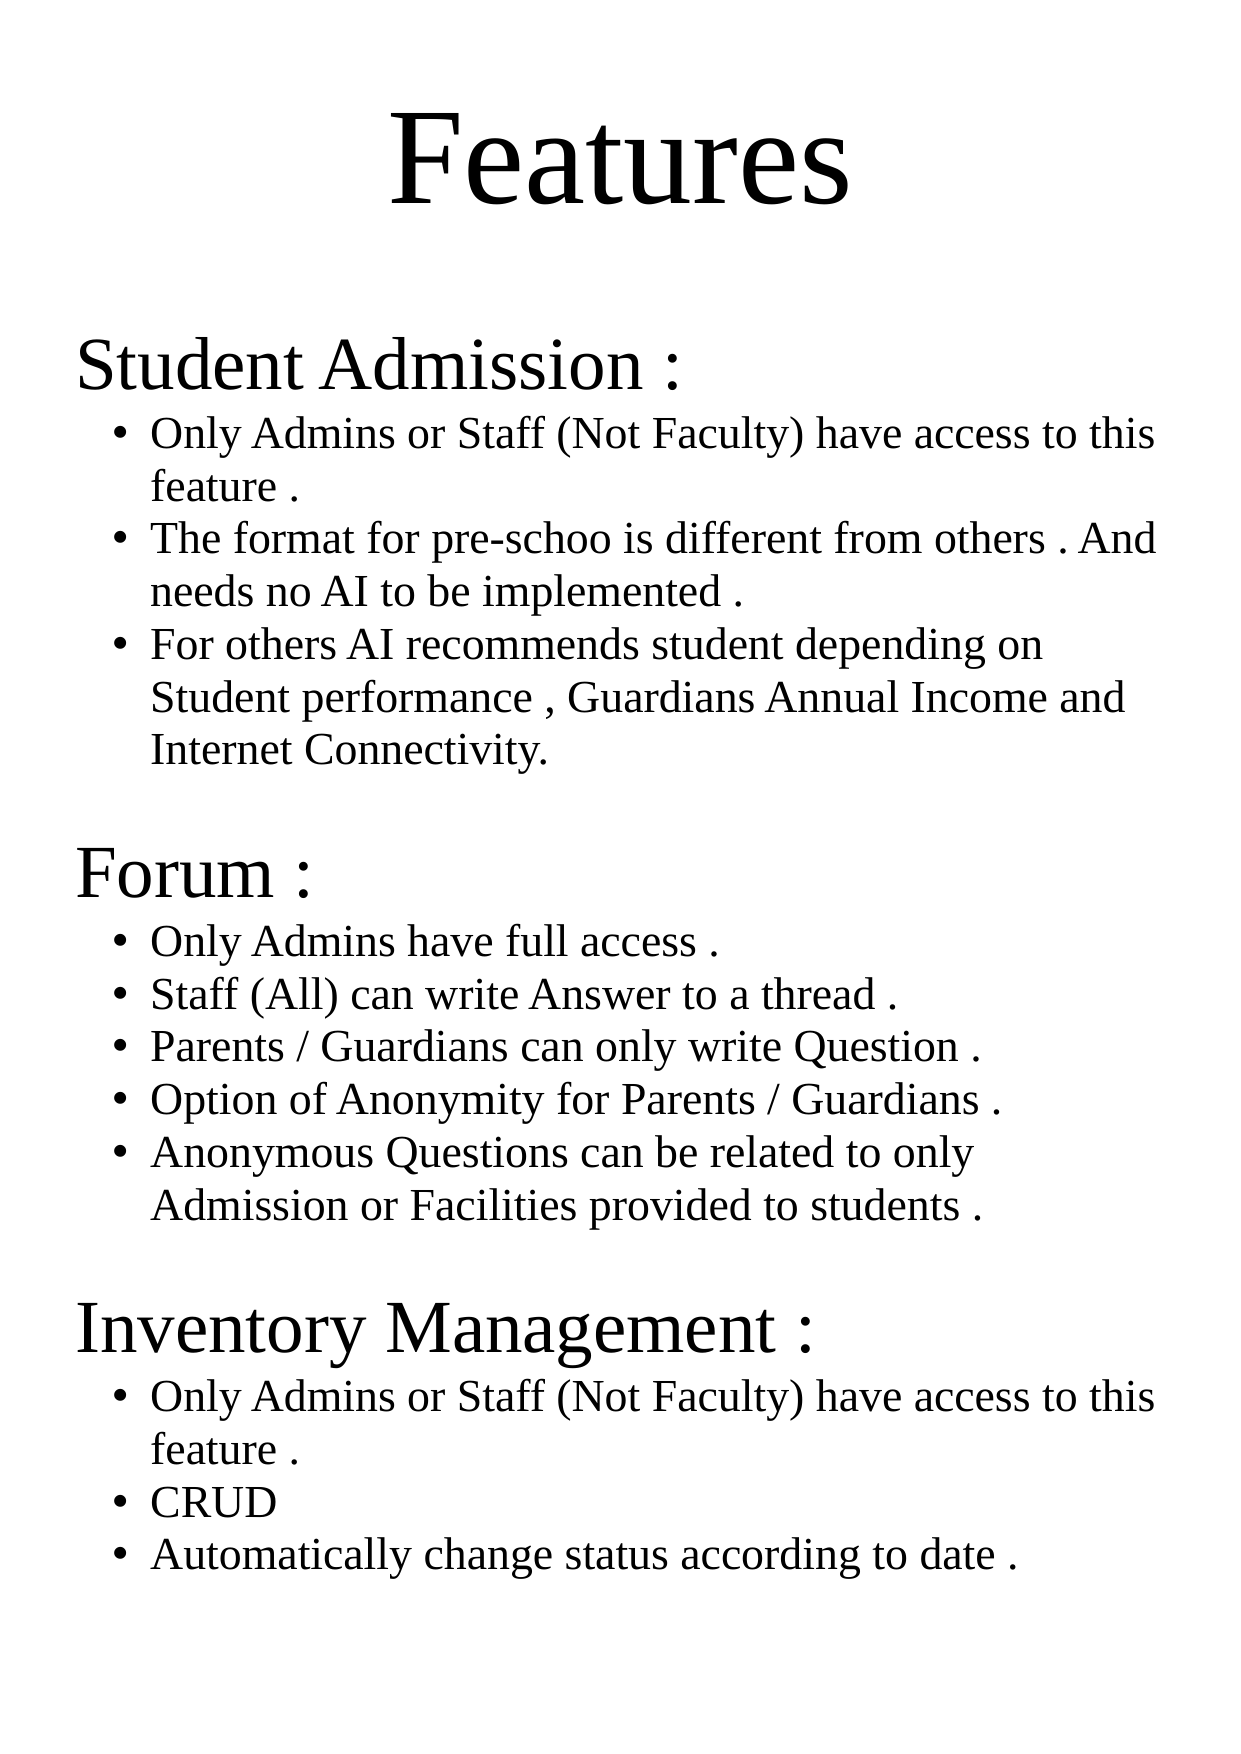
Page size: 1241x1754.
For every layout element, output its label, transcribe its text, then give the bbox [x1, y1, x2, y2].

list Only Admins or Staff (Not Faculty) have access to this feature . [112, 1369, 1165, 1474]
list The format for pre-schoo is different from others . And needs no AI to be implemented . [112, 511, 1165, 616]
list Staff (All) can write Answer to a thread . [112, 966, 1165, 1019]
list For others AI recommends student depending on Student performance , Guardians Annual Income and Internet Connectivity. [112, 616, 1165, 774]
text Student Admission : [75, 319, 1165, 406]
text Forum : [75, 827, 1165, 913]
list Parents / Guardians can only write Question . [112, 1019, 1165, 1072]
list Anonymous Questions can be related to only Admission or Facilities provided to students . [112, 1124, 1165, 1230]
list Option of Anonymity for Parents / Guardians . [112, 1072, 1165, 1124]
list CRUD [112, 1474, 1165, 1527]
list Only Admins have full access . [112, 913, 1165, 966]
list Automatically change status according to date . [112, 1527, 1165, 1579]
list Only Admins or Staff (Not Faculty) have access to this feature . [112, 406, 1165, 511]
text Inventory Management : [75, 1282, 1165, 1369]
text Features [75, 75, 1165, 233]
